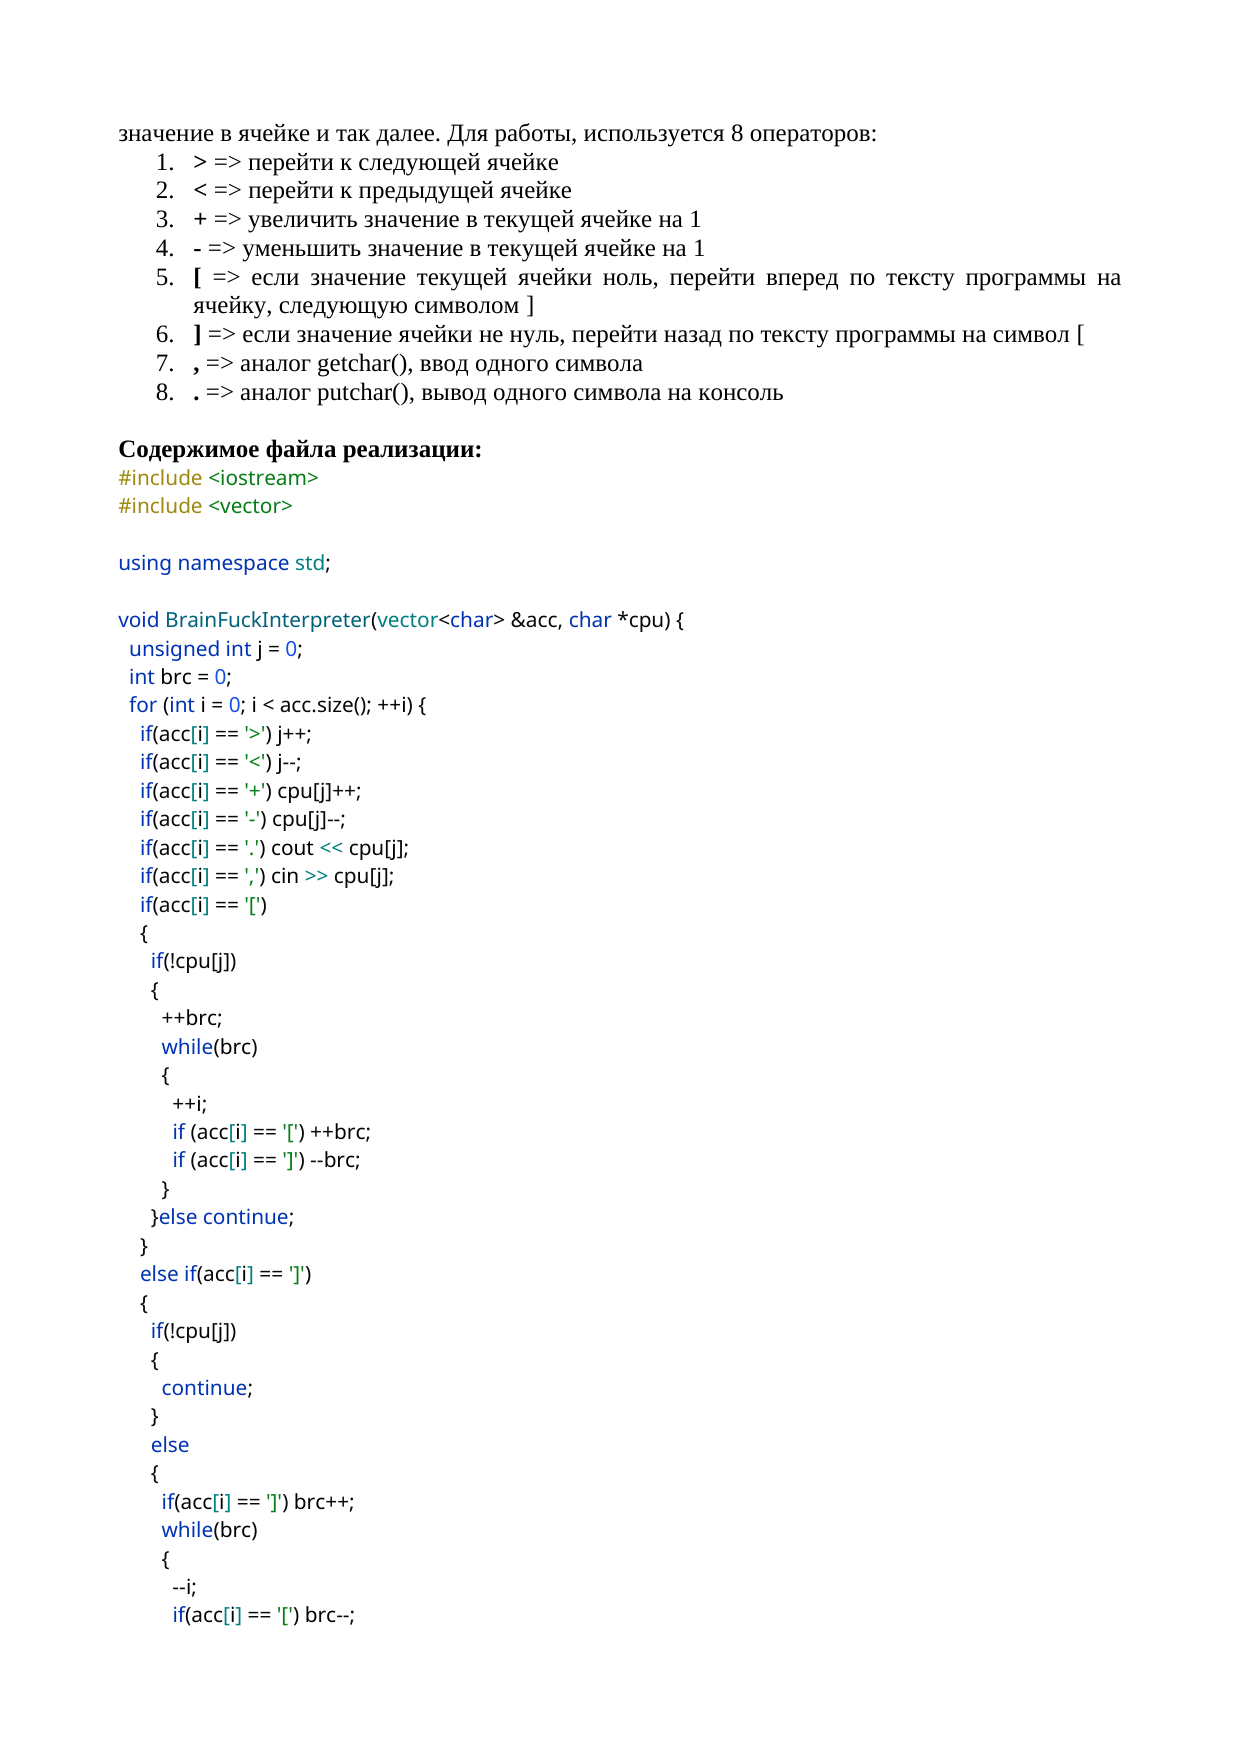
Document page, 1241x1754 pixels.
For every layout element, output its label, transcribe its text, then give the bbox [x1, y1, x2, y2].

list - => уменьшить значение в текущей ячейке на 1 [156, 233, 1122, 262]
text #include <iostream> #include <vector> using namespace std; void BrainFuckInterpreter(vector<char> &acc, char *cpu) { unsigned int j = 0; int brc = 0; for (int i = 0; i < acc.size(); ++i) { if(acc[i] == '>') j++; if(acc[i] == '<') j--; if(acc[i] == '+') cpu[j]++; if(acc[i] == '-') cpu[j]--; if(acc[i] == '.') cout << cpu[j]; if(acc[i] == ',') cin >> cpu[j]; if(acc[i] == '[') { if(!cpu[j]) { ++brc; while(brc) { ++i; if (acc[i] == '[') ++brc; if (acc[i] == ']') --brc; } }else continue; } else if(acc[i] == ']') { if(!cpu[j]) { continue; } else { if(acc[i] == ']') brc++; while(brc) { --i; if(acc[i] == '[') brc--; [118, 463, 1122, 1629]
text Содержимое файла реализации: [118, 434, 1122, 463]
list + => увеличить значение в текущей ячейке на 1 [156, 204, 1122, 233]
list [ => если значение текущей ячейки ноль, перейти вперед по тексту программы на ячейку, следующую символом ] [156, 262, 1122, 319]
list > => перейти к следующей ячейке [156, 147, 1122, 176]
list < => перейти к предыдущей ячейке [156, 176, 1122, 204]
list ] => если значение ячейки не нуль, перейти назад по тексту программы на символ [ [156, 319, 1122, 348]
text значение в ячейке и так далее. Для работы, используется 8 операторов: [118, 118, 1122, 147]
list . => аналог putchar(), вывод одного символа на консоль [156, 377, 1122, 406]
list , => аналог getchar(), ввод одного символа [156, 348, 1122, 377]
